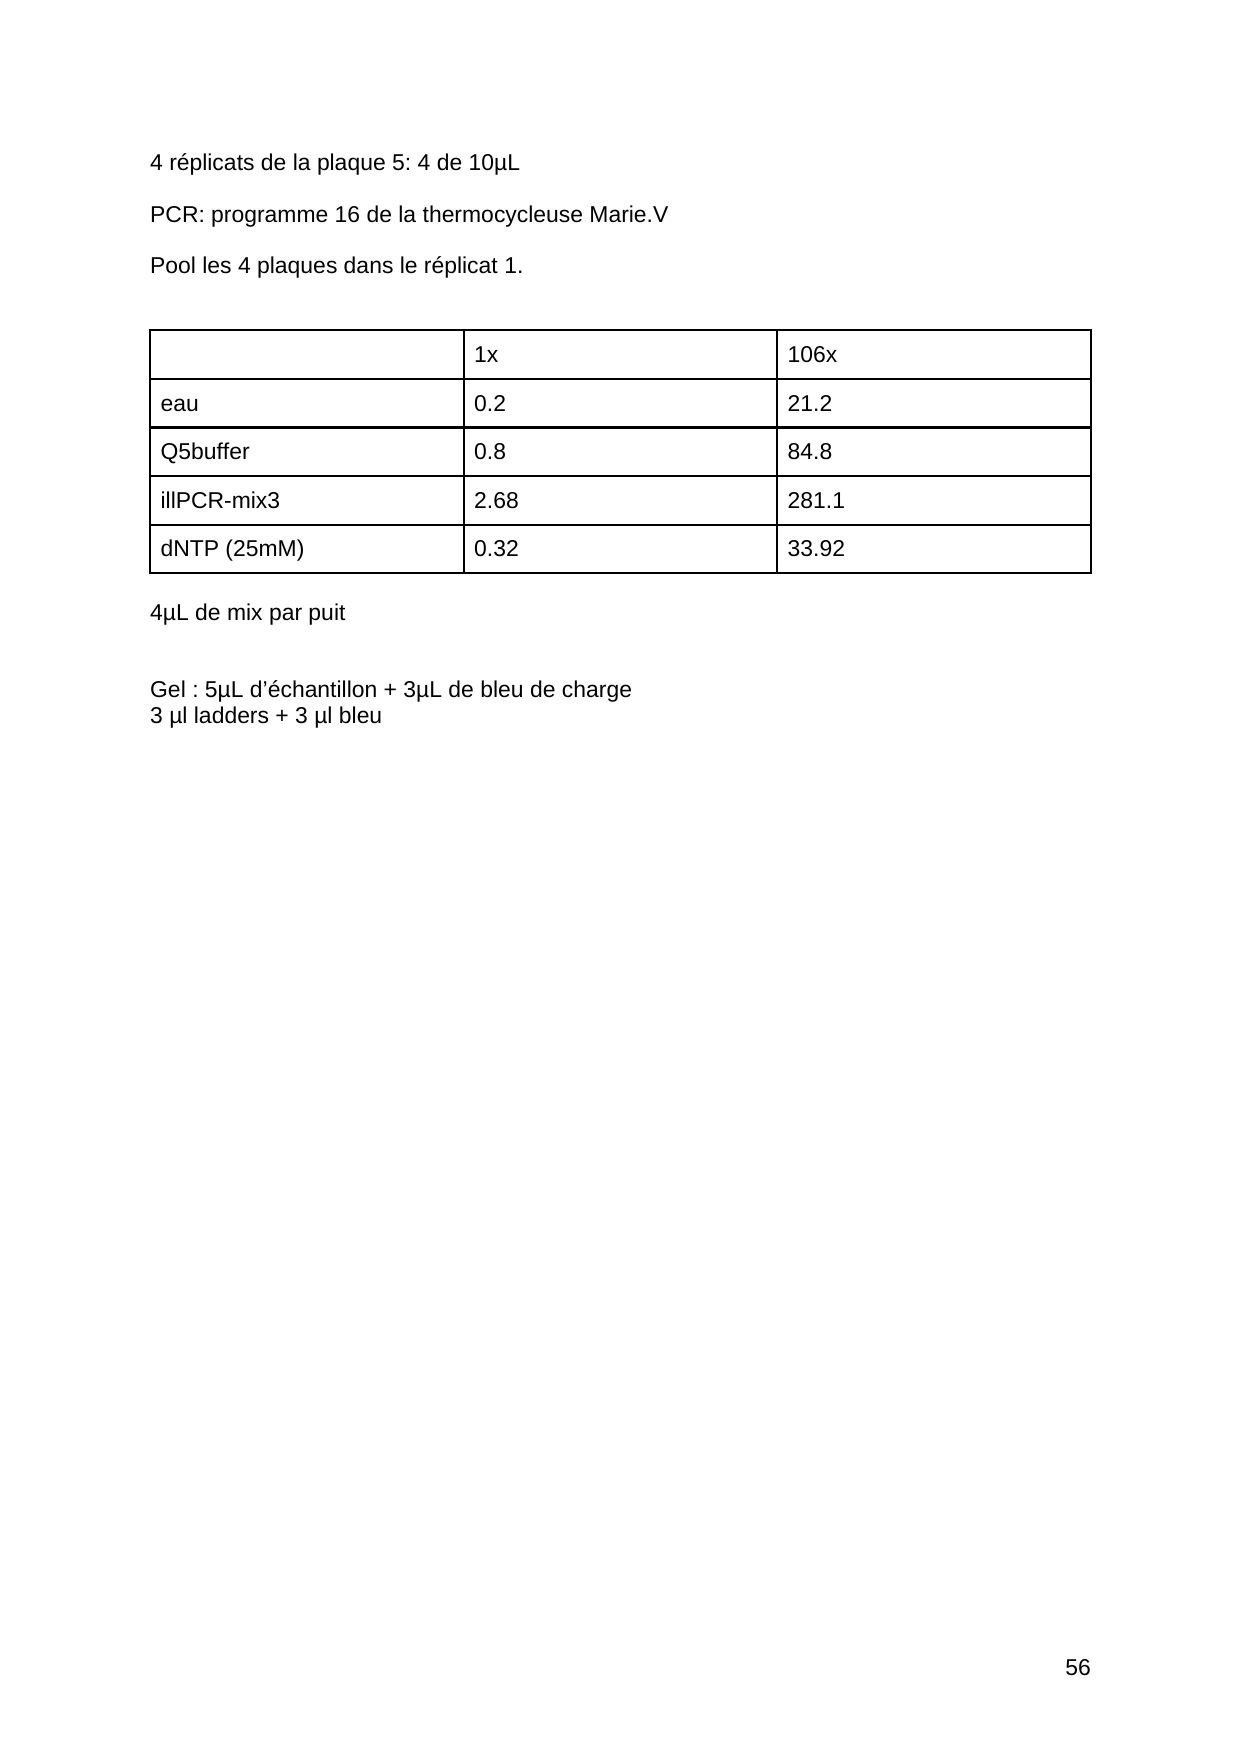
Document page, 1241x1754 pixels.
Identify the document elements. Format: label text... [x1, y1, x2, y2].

table_header [151, 331, 463, 378]
text 3 µl ladders + 3 µl bleu [150, 702, 1091, 728]
table_cell 0.2 [465, 380, 776, 426]
table_cell 281.1 [778, 477, 1090, 523]
table_cell 2.68 [465, 477, 776, 523]
table_cell 21.2 [778, 380, 1090, 426]
table_header 106x [778, 331, 1090, 378]
text 4 réplicats de la plaque 5: 4 de 10µL [150, 150, 1091, 176]
text 4µL de mix par puit [150, 600, 1091, 625]
text Pool les 4 plaques dans le réplicat 1. [150, 252, 1091, 278]
table_cell Q5buffer [151, 429, 463, 475]
table_cell illPCR-mix3 [151, 477, 463, 523]
table_cell 0.32 [465, 526, 776, 572]
table_cell eau [151, 380, 463, 426]
table_header 1x [465, 331, 776, 378]
table_cell 33.92 [778, 526, 1090, 572]
text Gel : 5µL d’échantillon + 3µL de bleu de charge [150, 677, 1091, 702]
text PCR: programme 16 de la thermocycleuse Marie.V [150, 201, 1091, 227]
table_cell 84.8 [778, 429, 1090, 475]
table_cell 0.8 [465, 429, 776, 475]
table_cell dNTP (25mM) [151, 526, 463, 572]
